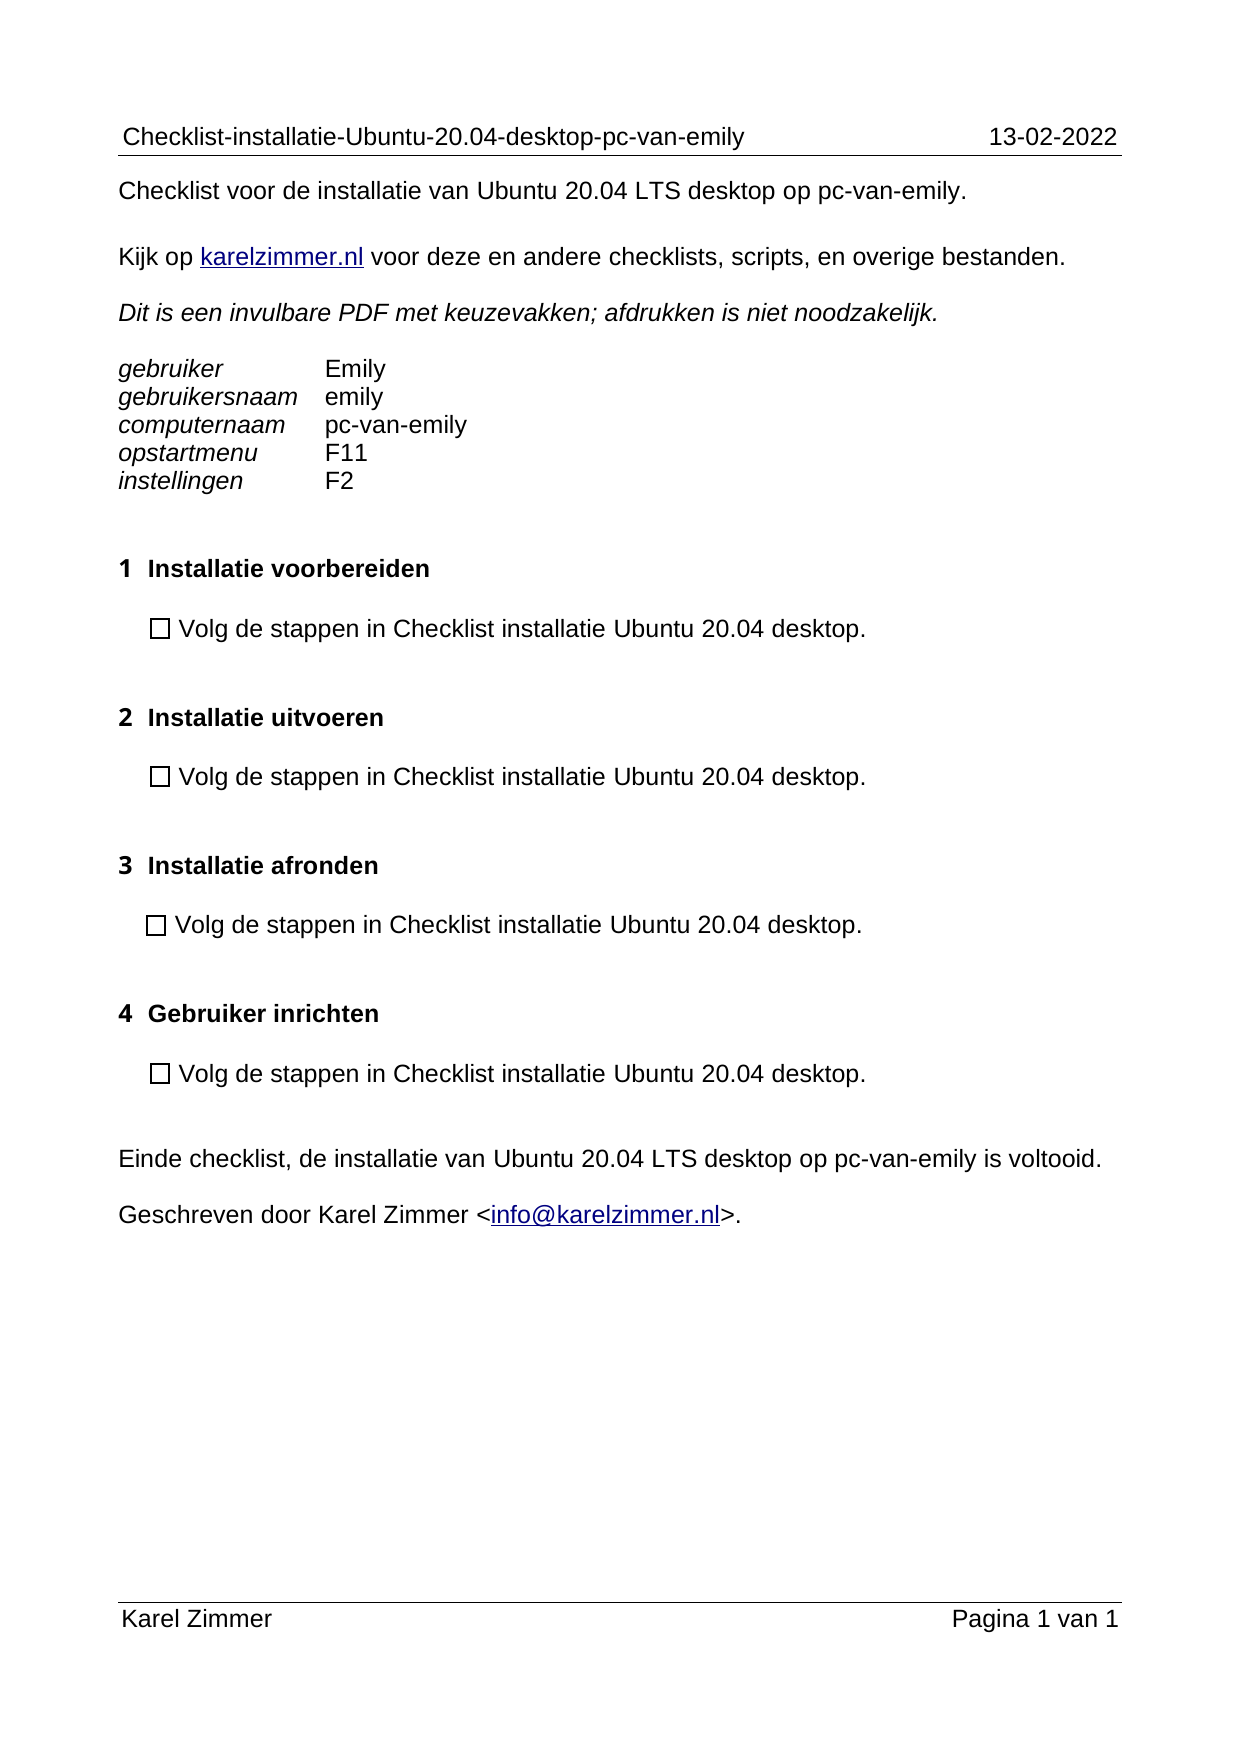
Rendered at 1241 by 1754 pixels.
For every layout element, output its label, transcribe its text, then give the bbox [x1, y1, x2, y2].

text Checklist voor de installatie van Ubuntu 20.04 LTS desktop op pc-van-emily. [118, 177, 1122, 205]
list Installatie afronden [118, 848, 1122, 882]
text computernaam pc-van-emily [118, 411, 1122, 439]
text gebruikersnaam emily [118, 383, 1122, 411]
text Einde checklist, de installatie van Ubuntu 20.04 LTS desktop op pc-van-emily is voltooid. [118, 1145, 1122, 1173]
text instellingen F2 [118, 467, 1122, 495]
text Geschreven door Karel Zimmer <info@karelzimmer.nl>. [118, 1201, 1122, 1229]
text gebruiker Emily [118, 355, 1122, 383]
table_header [141, 1058, 177, 1089]
text opstartmenu F11 [118, 439, 1122, 467]
table_header [141, 762, 177, 792]
text Kijk op karelzimmer.nl voor deze en andere checklists, scripts, en overige bestanden. [118, 243, 1122, 271]
list Installatie uitvoeren [118, 700, 1122, 734]
table_header [136, 910, 173, 940]
text Dit is een invulbare PDF met keuzevakken; afdrukken is niet noodzakelijk. [118, 299, 1122, 327]
table_header Volg de stappen in Checklist installatie Ubuntu 20.04 desktop. [173, 910, 1122, 940]
list Installatie voorbereiden [118, 551, 1122, 585]
table_header [141, 613, 177, 644]
table_header Volg de stappen in Checklist installatie Ubuntu 20.04 desktop. [177, 613, 1120, 644]
list Gebruiker inrichten [118, 996, 1122, 1030]
table_header Volg de stappen in Checklist installatie Ubuntu 20.04 desktop. [177, 762, 1120, 792]
table_header Volg de stappen in Checklist installatie Ubuntu 20.04 desktop. [177, 1058, 1120, 1089]
